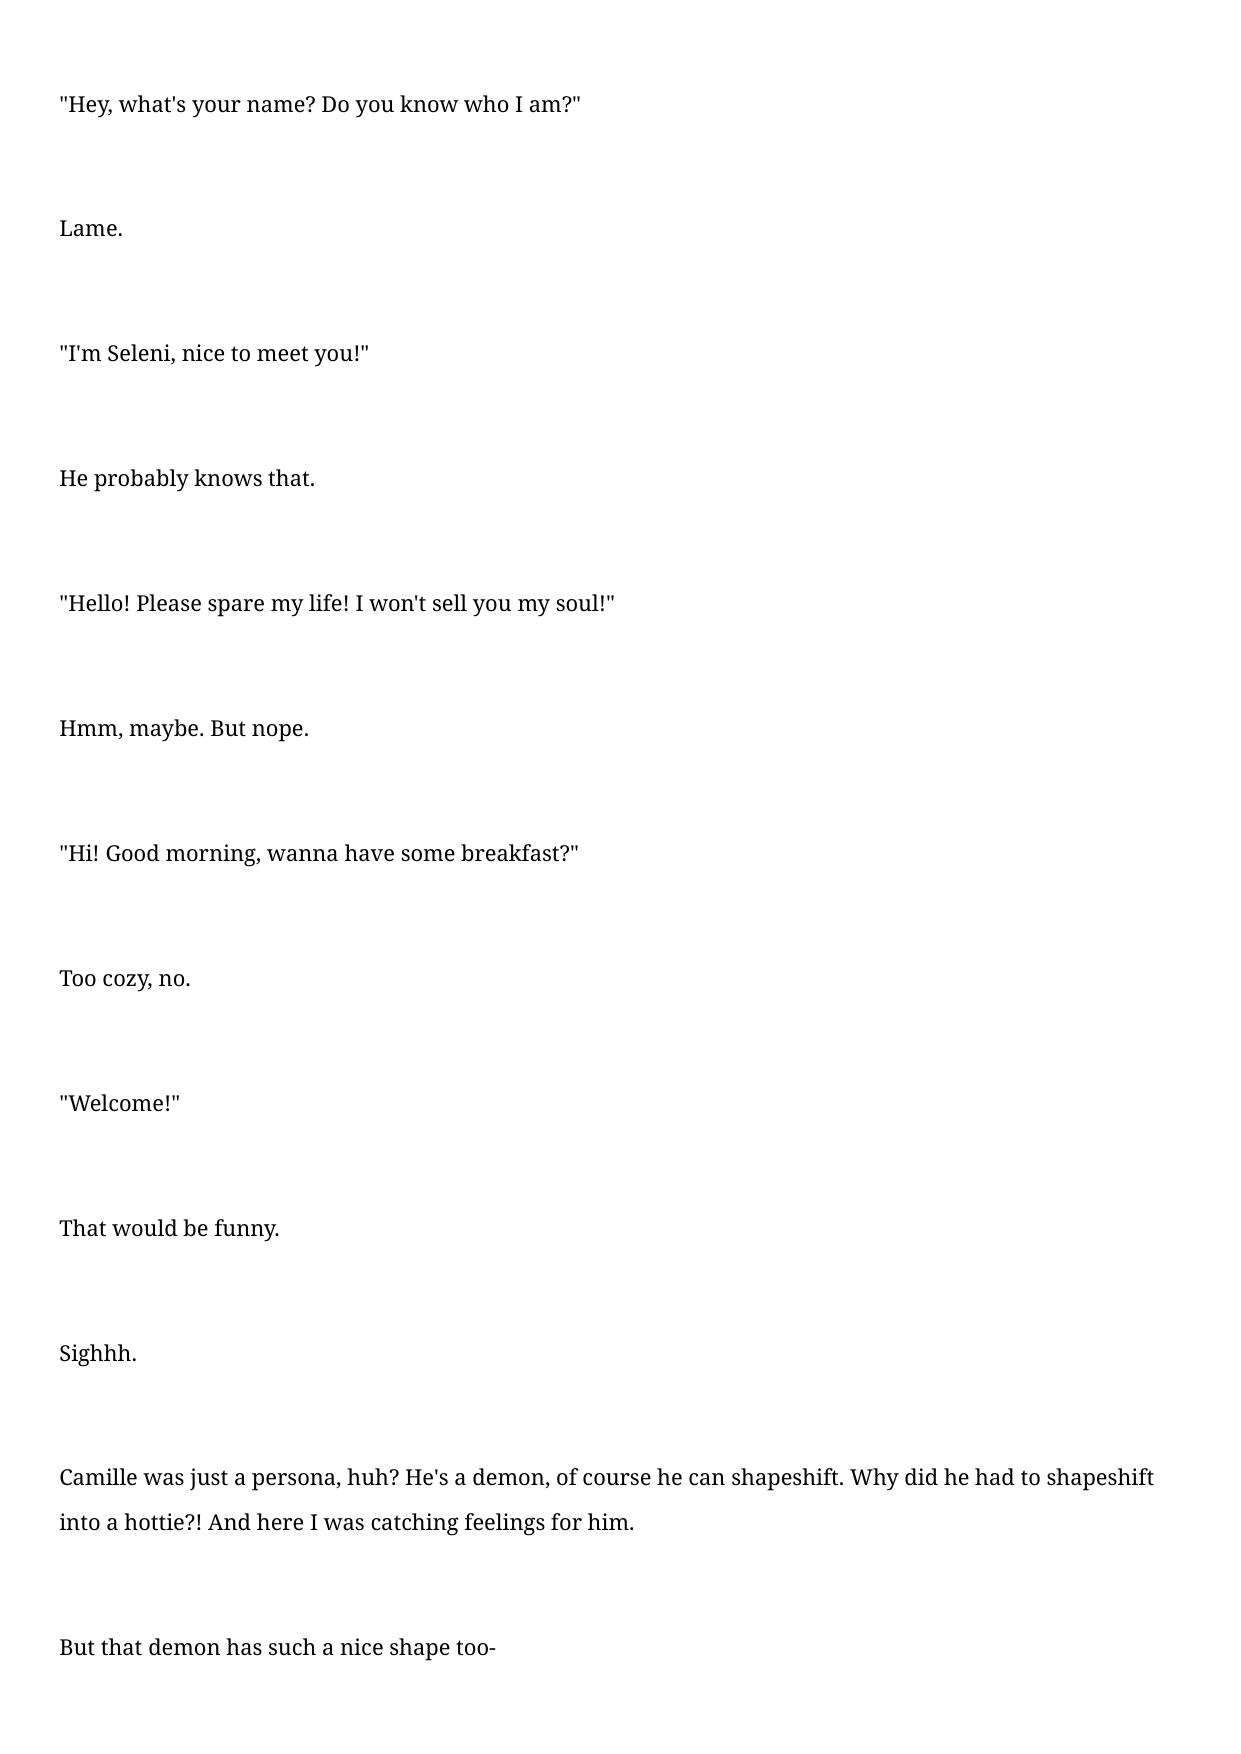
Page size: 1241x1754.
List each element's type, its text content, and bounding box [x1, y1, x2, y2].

text "Hello! Please spare my life! I won't sell you my soul!" [59, 588, 1181, 618]
text Hmm, maybe. But nope. [59, 713, 1181, 743]
text He probably knows that. [59, 463, 1181, 493]
text Camille was just a persona, huh? He's a demon, of course he can shapeshift. Why did he had to shapeshift into a hottie?! And here I was catching feelings for him. [59, 1462, 1181, 1537]
text "Welcome!" [59, 1088, 1181, 1117]
text But that demon has such a nice shape too- [59, 1632, 1181, 1662]
text "I'm Seleni, nice to meet you!" [59, 338, 1181, 368]
text Lame. [59, 213, 1181, 243]
text That would be funny. [59, 1213, 1181, 1242]
text "Hi! Good morning, wanna have some breakfast?" [59, 838, 1181, 868]
text Sighhh. [59, 1337, 1181, 1367]
text "Hey, what's your name? Do you know who I am?" [59, 88, 1181, 118]
text Too cozy, no. [59, 963, 1181, 993]
